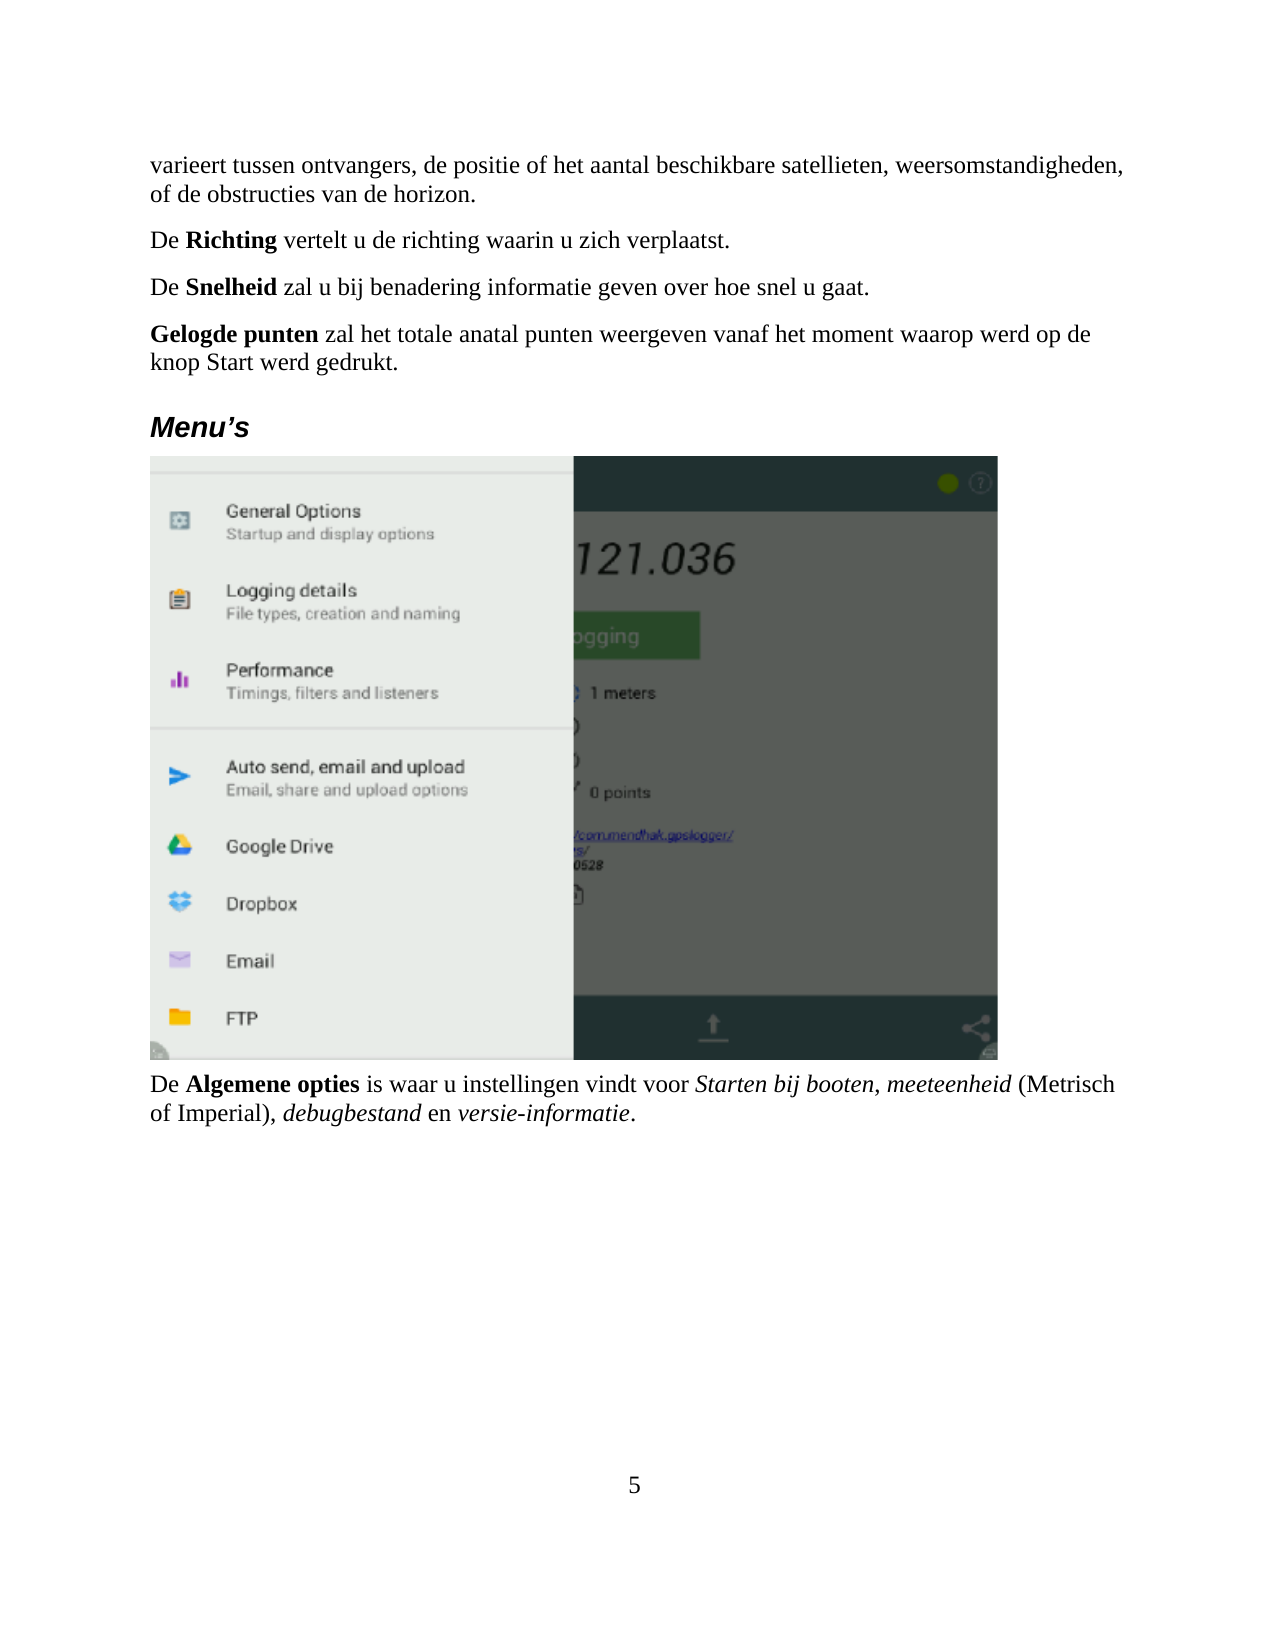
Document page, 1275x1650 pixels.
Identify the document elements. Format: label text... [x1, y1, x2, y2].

text varieert tussen ontvangers, de positie of het aantal beschikbare satellieten, weersomstandigheden, of de obstructies van de horizon. [150, 150, 1125, 207]
text Gelogde punten zal het totale anatal punten weergeven vanaf het moment waarop werd op de knop Start werd gedrukt. [150, 319, 1125, 376]
text De Richting vertelt u de richting waarin u zich verplaatst. [150, 225, 1125, 254]
text De Algemene opties is waar u instellingen vindt voor Starten bij booten, meeteenheid (Metrisch of Imperial), debugbestand en versie-informatie. [150, 1069, 1125, 1126]
text De Snelheid zal u bij benadering informatie geven over hoe snel u gaat. [150, 272, 1125, 301]
picture [150, 456, 998, 1060]
subtitle Menu’s [150, 410, 1125, 444]
